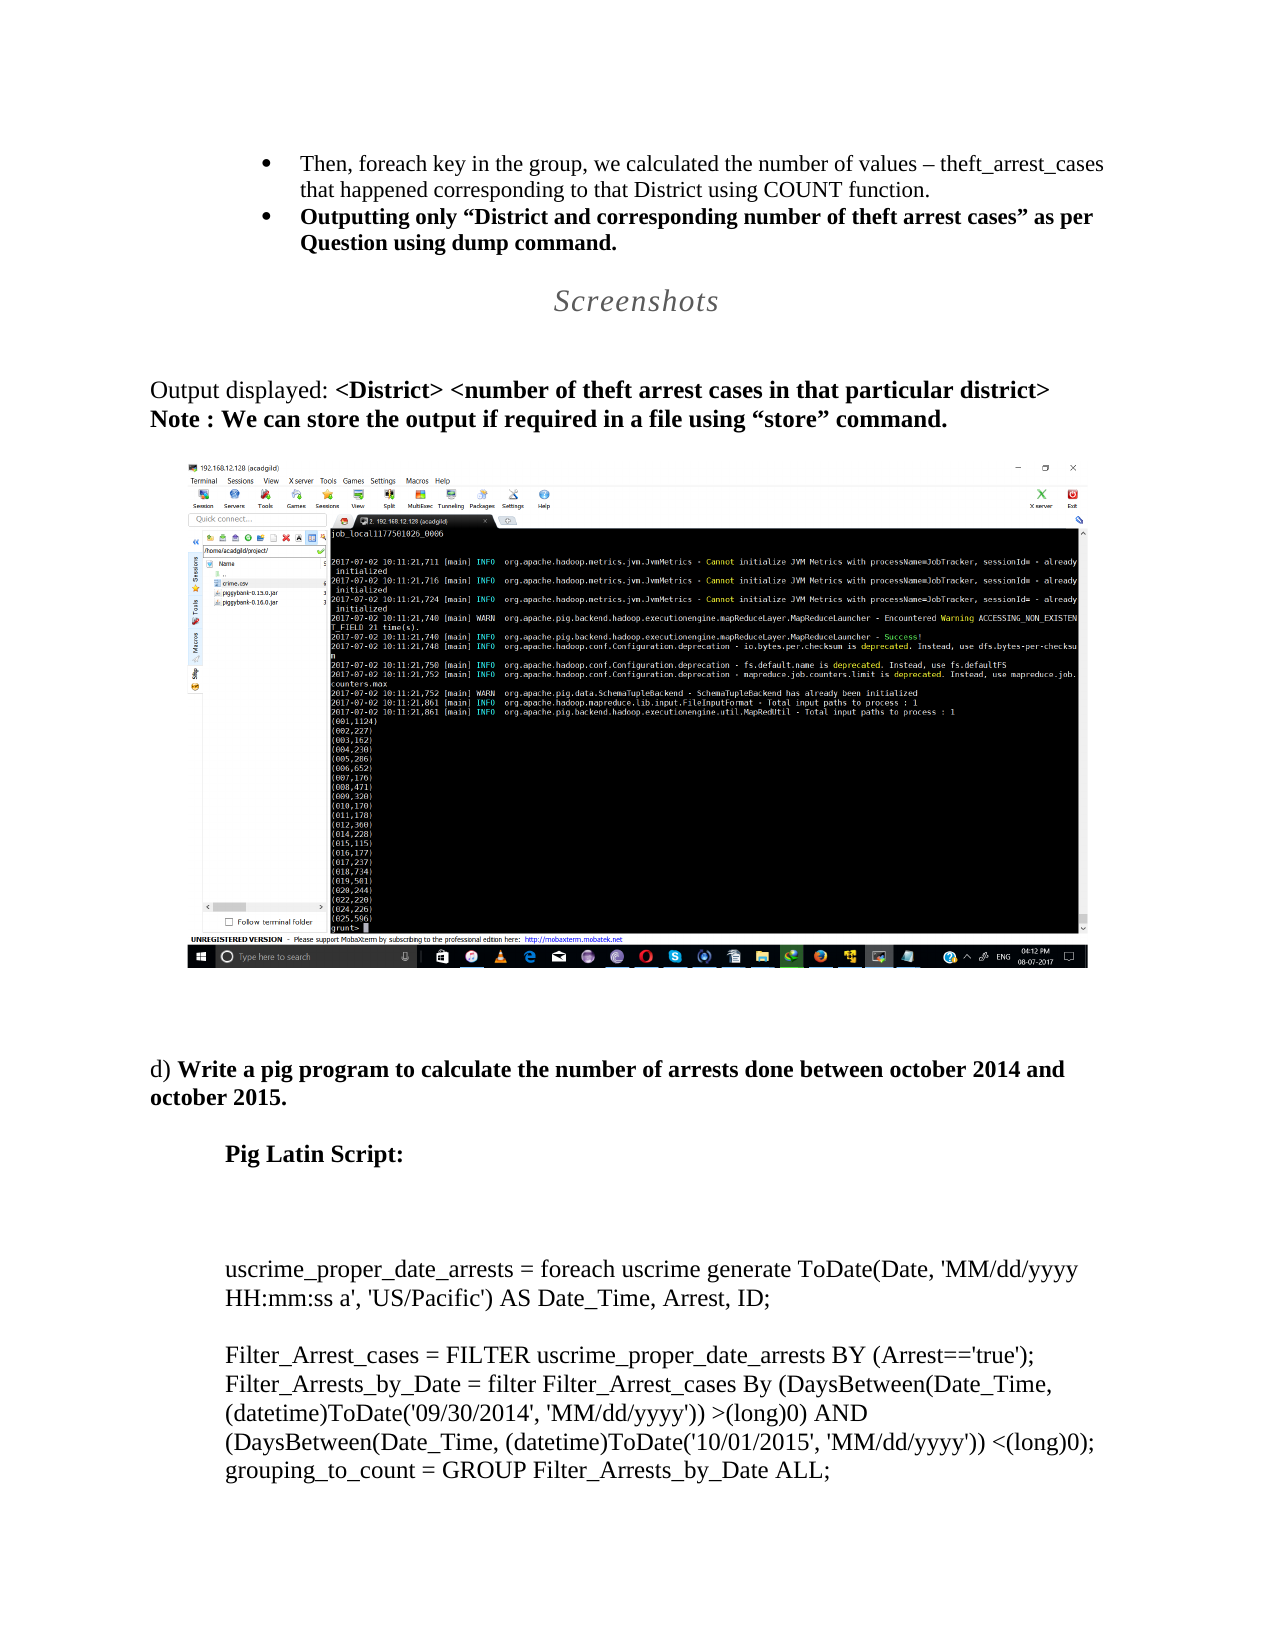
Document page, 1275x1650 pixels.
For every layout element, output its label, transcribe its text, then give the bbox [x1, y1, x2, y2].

text d) Write a pig program to calculate the number of arrests done between october 2014 and october 2015. [150, 1054, 1125, 1110]
text Output displayed: <District> <number of theft arrest cases in that particular district> [150, 375, 1125, 404]
list grouping_to_count = GROUP Filter_Arrests_by_Date ALL; [225, 1455, 1125, 1484]
list Then, foreach key in the group, we calculated the number of values – theft_arrest_cases that happened corresponding to that District using COUNT function. [262, 150, 1125, 203]
list uscrime_proper_date_arrests = foreach uscrime generate ToDate(Date, 'MM/dd/yyyy HH:mm:ss a', 'US/Pacific') AS Date_Time, Arrest, ID; [225, 1254, 1125, 1312]
list Pig Latin Script: [225, 1139, 1125, 1168]
list Filter_Arrests_by_Date = filter Filter_Arrest_cases By (DaysBetween(Date_Time, (datetime)ToDate('09/30/2014', 'MM/dd/yyyy')) >(long)0) AND (DaysBetween(Date_Time, (datetime)ToDate('10/01/2015', 'MM/dd/yyyy')) <(long)0); [225, 1369, 1125, 1455]
subtitle Screenshots [150, 282, 1125, 318]
list Filter_Arrest_cases = FILTER uscrime_proper_date_arrests BY (Arrest=='true'); [225, 1340, 1125, 1369]
picture [187, 461, 1088, 968]
list Outputting only “District and corresponding number of theft arrest cases” as per Question using dump command. [262, 203, 1125, 255]
text Note : We can store the output if required in a file using “store” command. [150, 404, 1125, 433]
